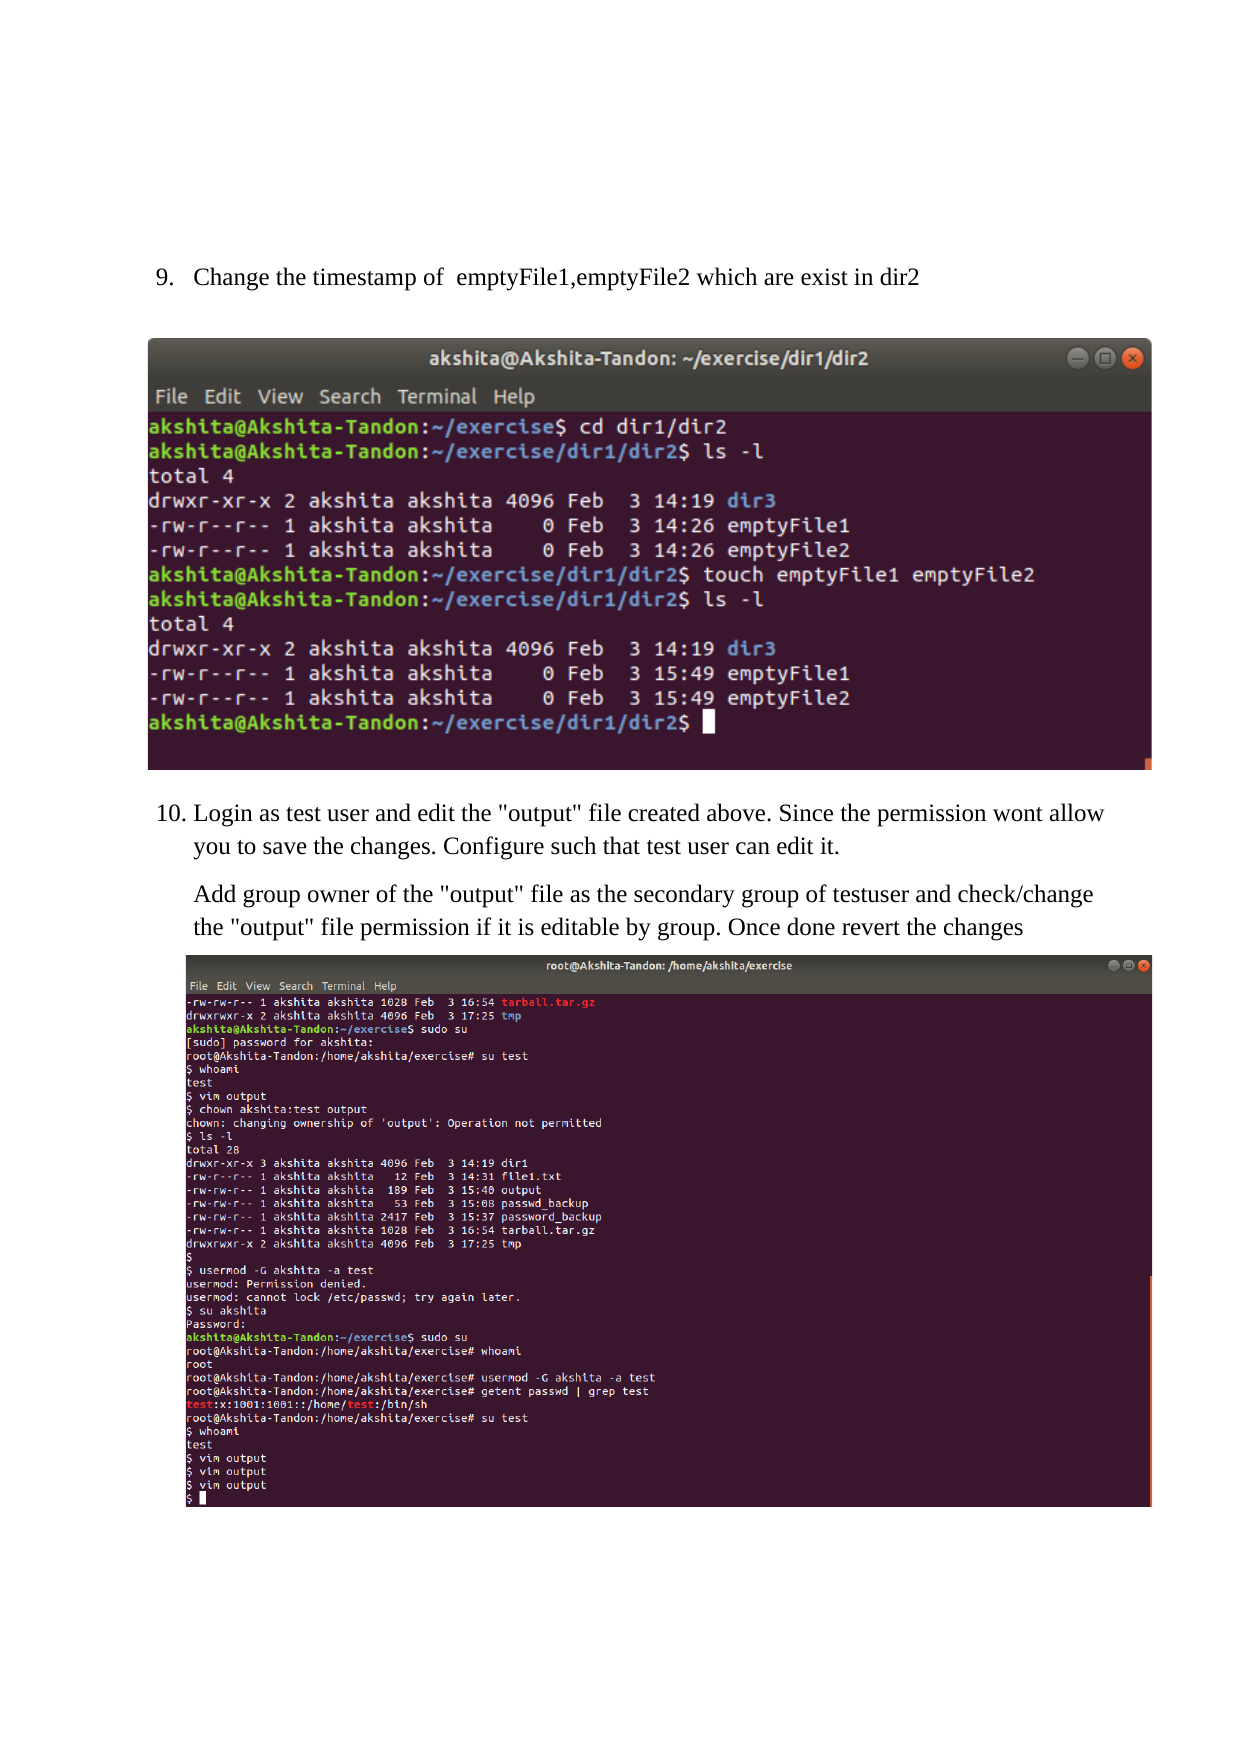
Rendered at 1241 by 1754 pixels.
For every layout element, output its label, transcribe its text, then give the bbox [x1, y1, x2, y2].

picture [185, 955, 1153, 1507]
list Add group owner of the "output" file as the secondary group of testuser and check/change the "output" file permission if it is editable by group. Once done revert the changes [156, 879, 1122, 941]
list Change the timestamp of emptyFile1,emptyFile2 which are exist in dir2 [156, 262, 1122, 291]
picture [147, 338, 1152, 770]
list Login as test user and edit the "output" file created above. Since the permission wont allow you to save the changes. Configure such that test user can edit it. [156, 798, 1122, 860]
